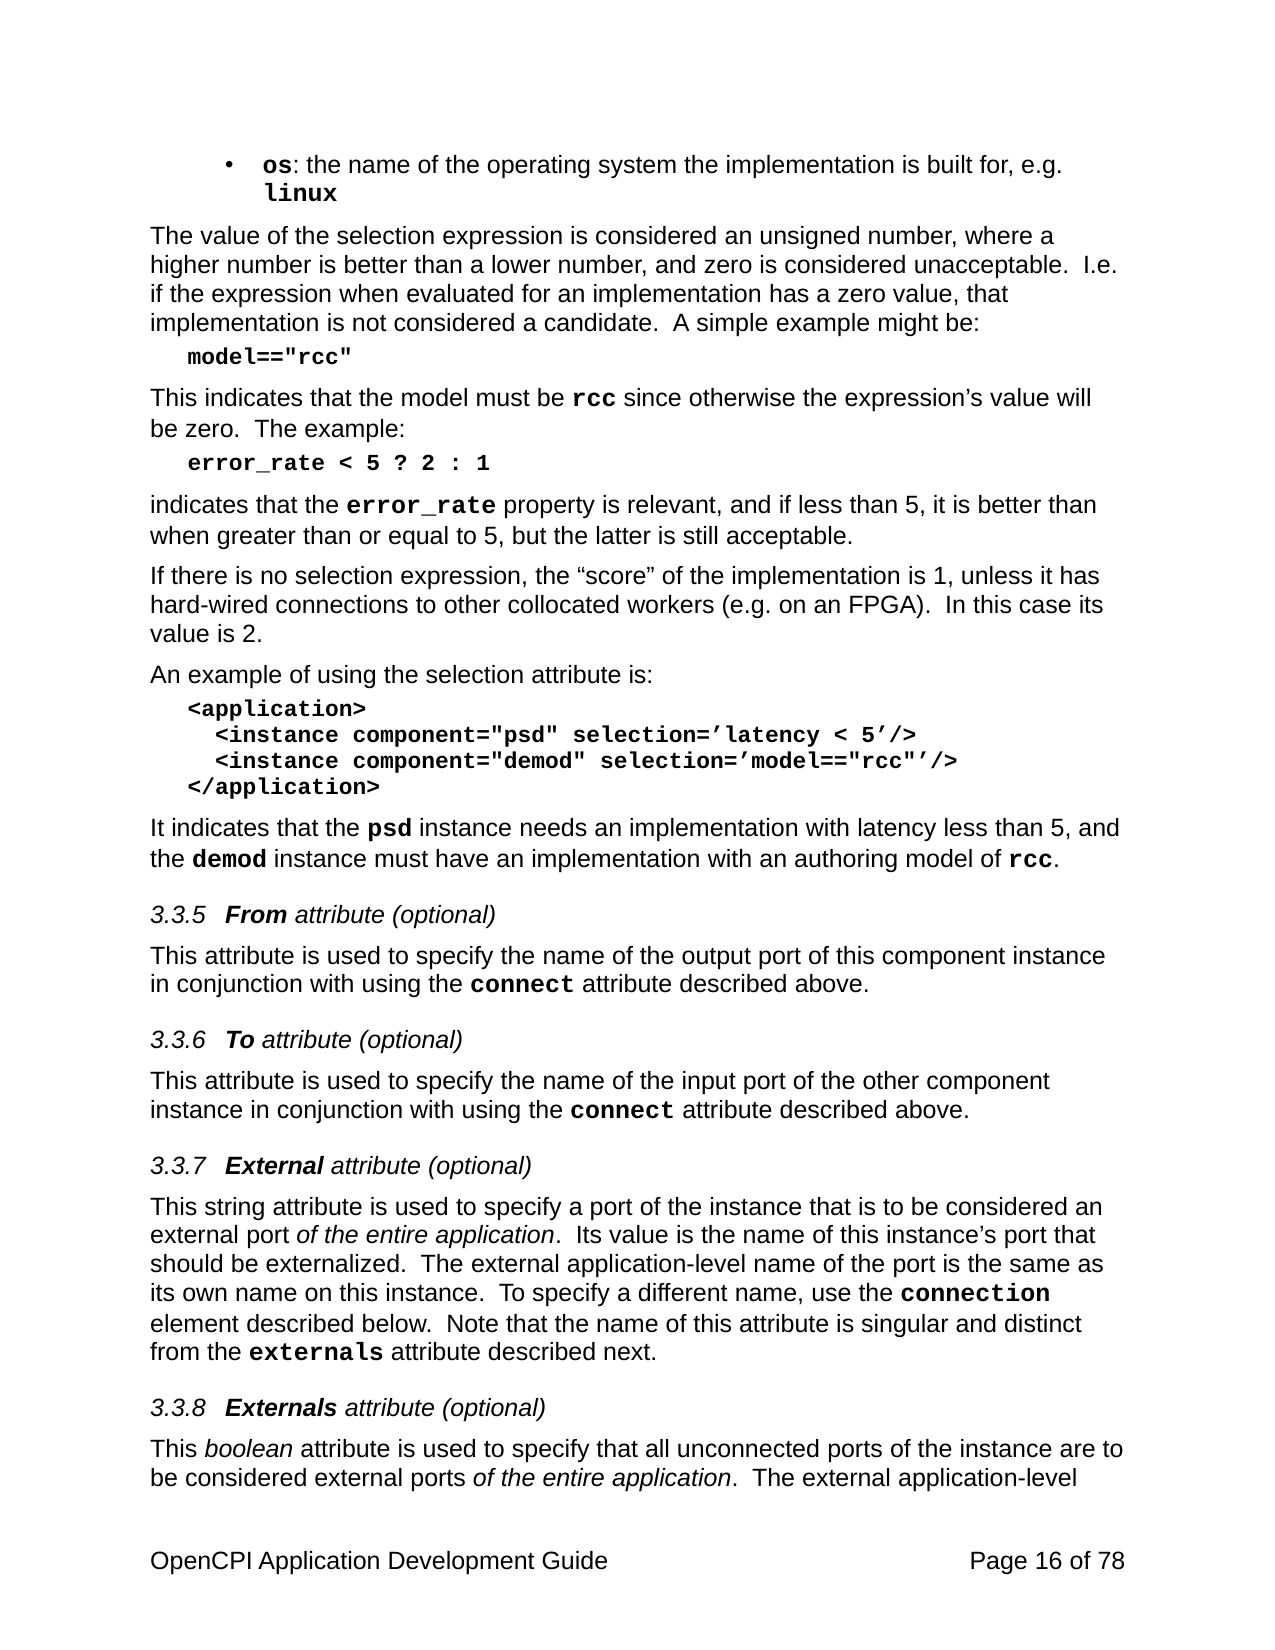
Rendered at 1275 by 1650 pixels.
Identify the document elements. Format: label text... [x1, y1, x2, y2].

text indicates that the error_rate property is relevant, and if less than 5, it is better than when greater than or equal to 5, but the latter is still acceptable. [150, 490, 1125, 549]
text This attribute is used to specify the name of the input port of the other component instance in conjunction with using the connect attribute described above. [150, 1066, 1125, 1126]
text If there is no selection expression, the “score” of the implementation is 1, unless it has hard-wired connections to other collocated workers (e.g. on an FPGA). In this case its value is 2. [150, 561, 1125, 648]
subtitle From attribute (optional) [150, 900, 1125, 929]
subtitle External attribute (optional) [150, 1151, 1125, 1179]
text This indicates that the model must be rcc since otherwise the expression’s value will be zero. The example: [150, 383, 1125, 443]
list os: the name of the operating system the implementation is built for, e.g. linux [225, 150, 1125, 209]
text This boolean attribute is used to specify that all unconnected ports of the instance are to be considered external ports of the entire application. The external application-level [150, 1434, 1125, 1492]
subtitle Externals attribute (optional) [150, 1393, 1125, 1422]
text error_rate < 5 ? 2 : 1 [187, 452, 1125, 478]
text An example of using the selection attribute is: [150, 659, 1125, 688]
text It indicates that the psd instance needs an implementation with latency less than 5, and the demod instance must have an implementation with an authoring model of rcc. [150, 813, 1125, 875]
text model=="rcc" [187, 345, 1125, 371]
subtitle To attribute (optional) [150, 1025, 1125, 1054]
text This attribute is used to specify the name of the output port of this component instance in conjunction with using the connect attribute described above. [150, 941, 1125, 1000]
text The value of the selection expression is considered an unsigned number, where a higher number is better than a lower number, and zero is considered unacceptable. I.e. if the expression when evaluated for an implementation has a zero value, that implementation is not considered a candidate. A simple example might be: [150, 221, 1125, 336]
text This string attribute is used to specify a port of the instance that is to be considered an external port of the entire application. Its value is the name of this instance’s port that should be externalized. The external application-level name of the port is the same as its own name on this instance. To specify a different name, use the connection element described below. Note that the name of this attribute is singular and distinct from the externals attribute described next. [150, 1191, 1125, 1368]
text <application> <instance component="psd" selection=’latency < 5’/> <instance component="demod" selection=’model=="rcc"’/> </application> [187, 697, 1125, 801]
